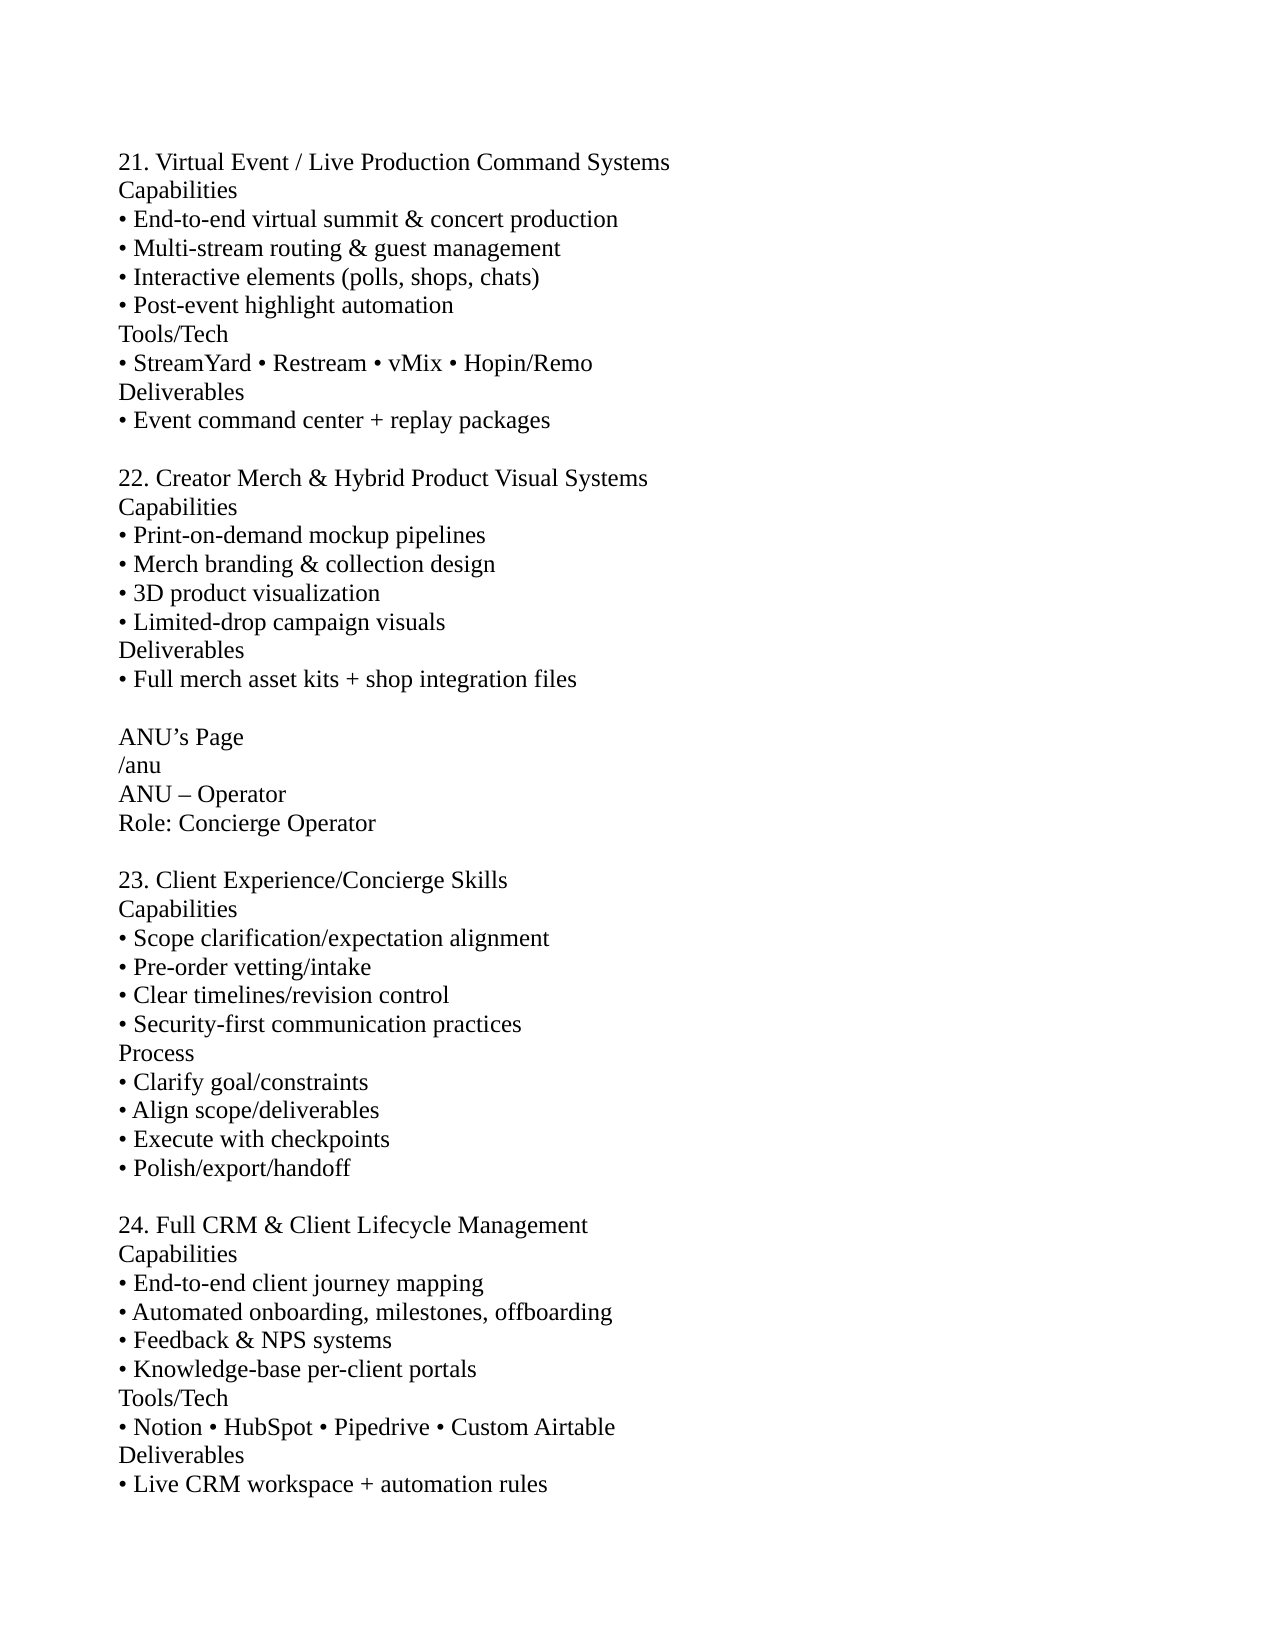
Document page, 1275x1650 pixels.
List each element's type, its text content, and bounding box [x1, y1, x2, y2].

text • Notion • HubSpot • Pipedrive • Custom Airtable [118, 1412, 1157, 1441]
text • Limited-drop campaign visuals [118, 607, 1157, 636]
text • Execute with checkpoints [118, 1124, 1157, 1153]
text • Feedback & NPS systems [118, 1326, 1157, 1354]
text Capabilities [118, 176, 1157, 204]
text • End-to-end client journey mapping [118, 1268, 1157, 1297]
text 24. Full CRM & Client Lifecycle Management [118, 1211, 1157, 1239]
text • Print-on-demand mockup pipelines [118, 521, 1157, 549]
text • Post-event highlight automation [118, 291, 1157, 319]
text ANU – Operator [118, 779, 1157, 808]
text • End-to-end virtual summit & concert production [118, 204, 1157, 233]
text • Interactive elements (polls, shops, chats) [118, 262, 1157, 291]
text 21. Virtual Event / Live Production Command Systems [118, 147, 1157, 176]
text • Security-first communication practices [118, 1009, 1157, 1038]
text • 3D product visualization [118, 578, 1157, 607]
text Role: Concierge Operator [118, 808, 1157, 837]
text • Multi-stream routing & guest management [118, 233, 1157, 262]
text 23. Client Experience/Concierge Skills [118, 866, 1157, 894]
text 22. Creator Merch & Hybrid Product Visual Systems [118, 463, 1157, 492]
text • Merch branding & collection design [118, 549, 1157, 578]
text • Polish/export/handoff [118, 1153, 1157, 1182]
text Deliverables [118, 377, 1157, 406]
text • Pre-order vetting/intake [118, 952, 1157, 981]
text /anu [118, 751, 1157, 779]
text Tools/Tech [118, 319, 1157, 348]
text • Align scope/deliverables [118, 1096, 1157, 1124]
text Deliverables [118, 1441, 1157, 1469]
text Capabilities [118, 492, 1157, 521]
text Capabilities [118, 1239, 1157, 1268]
text • Event command center + replay packages [118, 406, 1157, 434]
text Tools/Tech [118, 1383, 1157, 1412]
text • Automated onboarding, milestones, offboarding [118, 1297, 1157, 1326]
text Deliverables [118, 636, 1157, 664]
text • Knowledge-base per-client portals [118, 1354, 1157, 1383]
text • Live CRM workspace + automation rules [118, 1469, 1157, 1498]
text • Clarify goal/constraints [118, 1067, 1157, 1096]
text • Full merch asset kits + shop integration files [118, 664, 1157, 693]
text • StreamYard • Restream • vMix • Hopin/Remo [118, 348, 1157, 377]
text Capabilities [118, 894, 1157, 923]
text • Scope clarification/expectation alignment [118, 923, 1157, 952]
text Process [118, 1038, 1157, 1067]
text ANU’s Page [118, 722, 1157, 751]
text • Clear timelines/revision control [118, 981, 1157, 1009]
